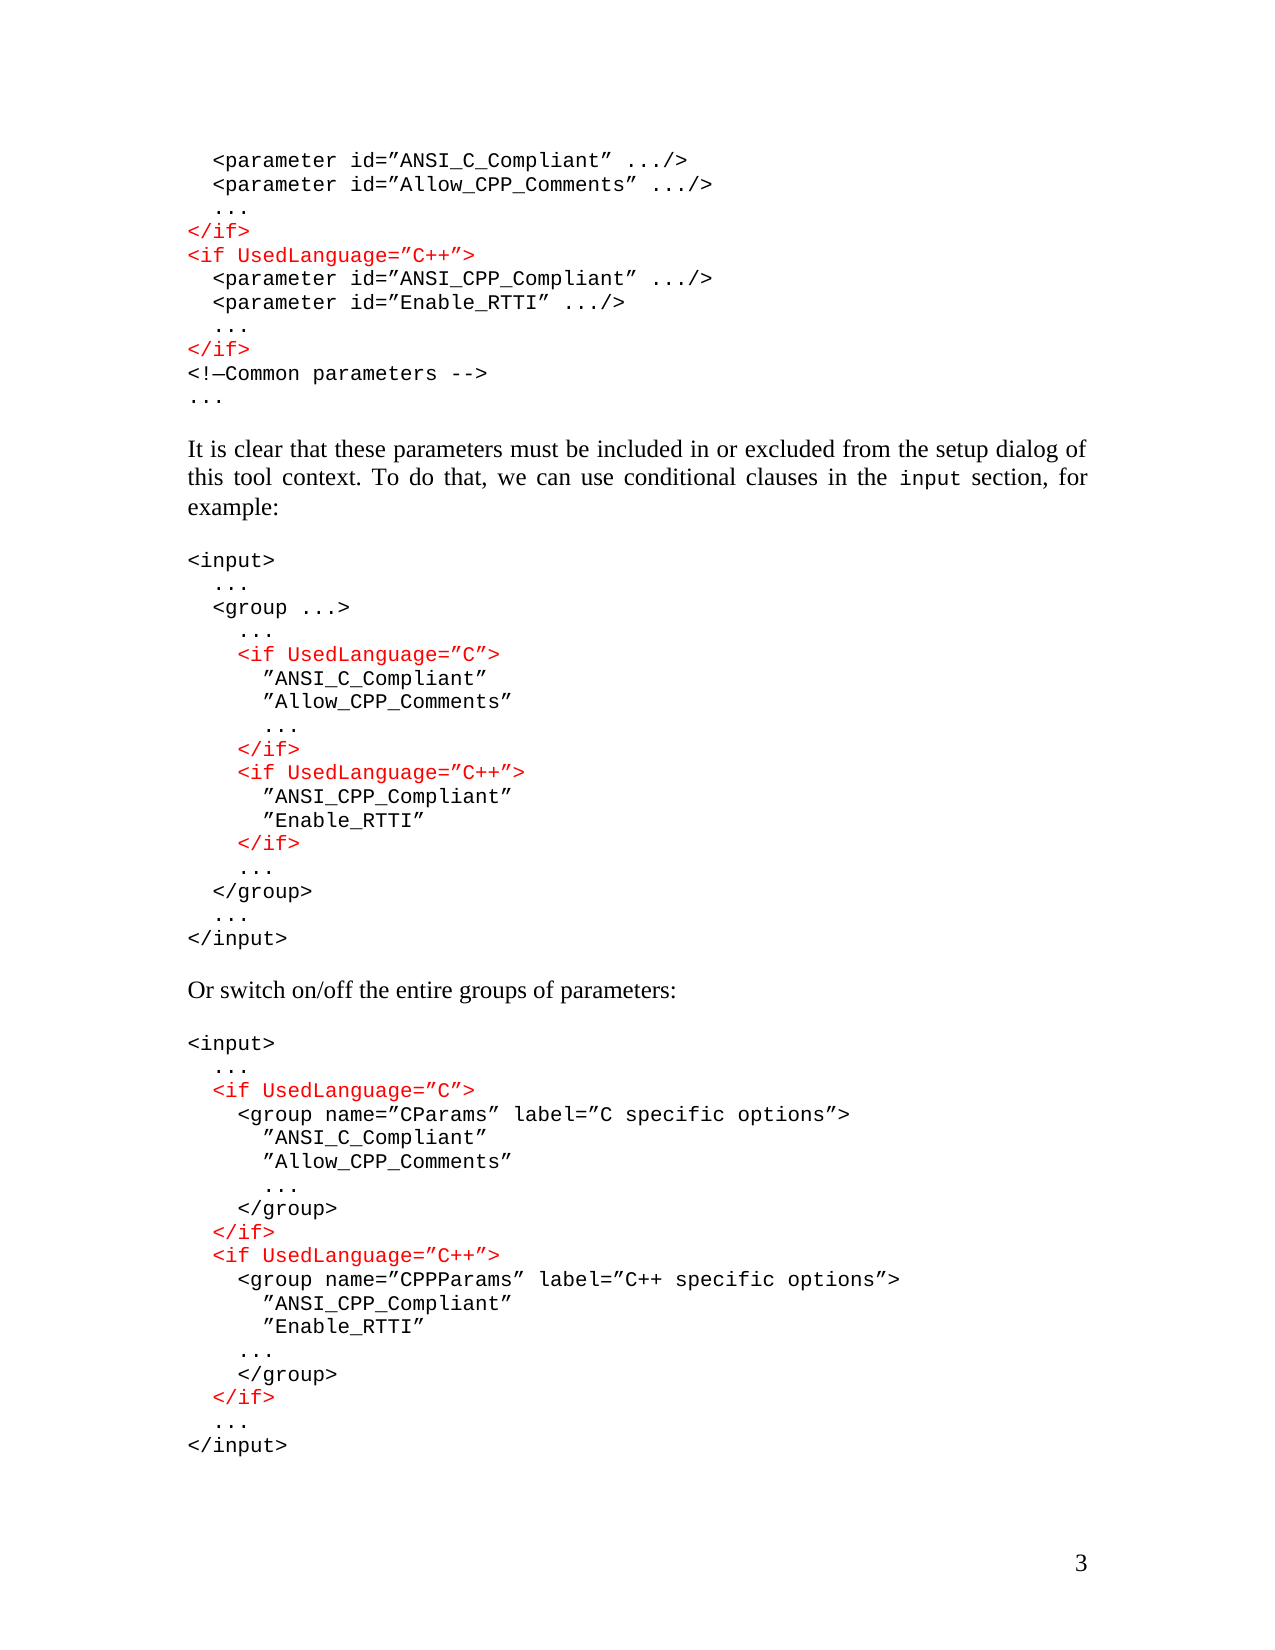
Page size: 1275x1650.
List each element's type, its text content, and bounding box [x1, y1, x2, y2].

text </input> [187, 928, 1087, 952]
text <input> [187, 549, 1087, 573]
text </if> [187, 1387, 1087, 1411]
text <if UsedLanguage=”C”> [187, 1080, 1087, 1104]
text ... [187, 1174, 1087, 1198]
text ”Enable_RTTI” [187, 810, 1087, 833]
text ... [187, 1340, 1087, 1364]
text <parameter id=”Allow_CPP_Comments” .../> [187, 174, 1087, 197]
text ... [187, 316, 1087, 339]
text <parameter id=”ANSI_C_Compliant” .../> [187, 150, 1087, 174]
text ... [187, 1411, 1087, 1435]
text <input> [187, 1033, 1087, 1056]
text ... [187, 715, 1087, 739]
text </if> [187, 339, 1087, 363]
text </if> [187, 833, 1087, 857]
text ”ANSI_CPP_Compliant” [187, 786, 1087, 810]
text </group> [187, 1364, 1087, 1387]
text <if UsedLanguage=”C++”> [187, 1246, 1087, 1269]
text ... [187, 573, 1087, 597]
text ... [187, 904, 1087, 928]
text ”Enable_RTTI” [187, 1316, 1087, 1340]
text </input> [187, 1435, 1087, 1458]
text <if UsedLanguage=”C++”> [187, 244, 1087, 268]
text ”ANSI_C_Compliant” [187, 1127, 1087, 1151]
text </group> [187, 881, 1087, 904]
text <group ...> [187, 597, 1087, 621]
text ... [187, 621, 1087, 644]
text <if UsedLanguage=”C++”> [187, 762, 1087, 786]
text ... [187, 1056, 1087, 1080]
text ... [187, 386, 1087, 410]
text ”ANSI_CPP_Compliant” [187, 1293, 1087, 1316]
text </if> [187, 1222, 1087, 1246]
text ”Allow_CPP_Comments” [187, 691, 1087, 715]
text <group name=”CPPParams” label=”C++ specific options”> [187, 1269, 1087, 1293]
text ”Allow_CPP_Comments” [187, 1151, 1087, 1174]
text <group name=”CParams” label=”C specific options”> [187, 1104, 1087, 1127]
text <!—Common parameters --> [187, 363, 1087, 386]
text Or switch on/off the entire groups of parameters: [187, 975, 1087, 1004]
text <if UsedLanguage=”C”> [187, 644, 1087, 668]
text ... [187, 197, 1087, 221]
text <parameter id=”Enable_RTTI” .../> [187, 292, 1087, 316]
text ”ANSI_C_Compliant” [187, 668, 1087, 691]
text </group> [187, 1198, 1087, 1222]
text It is clear that these parameters must be included in or excluded from the setup dialog of this tool context. To do that, we can use conditional clauses in the input section, for example: [187, 434, 1087, 521]
text <parameter id=”ANSI_CPP_Compliant” .../> [187, 268, 1087, 292]
text </if> [187, 221, 1087, 244]
text </if> [187, 739, 1087, 762]
text ... [187, 857, 1087, 881]
